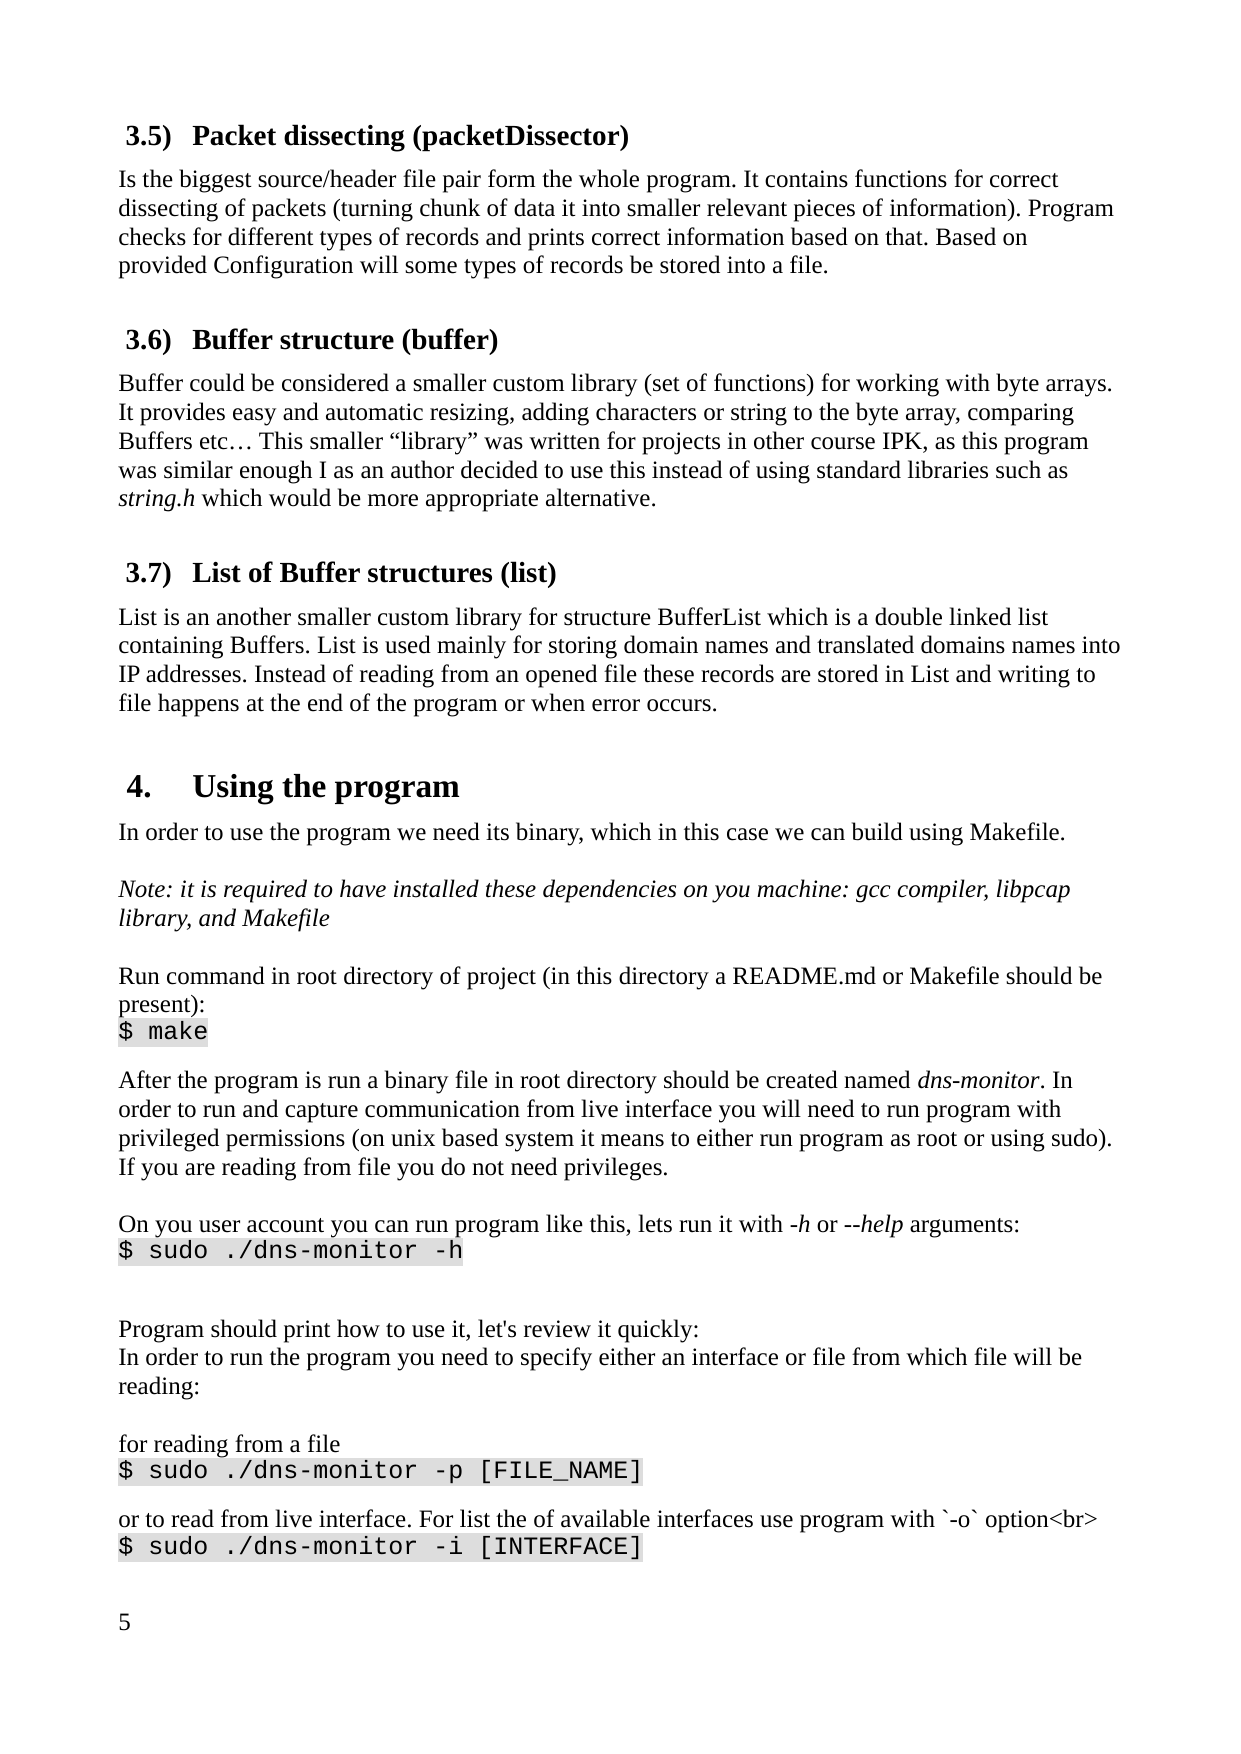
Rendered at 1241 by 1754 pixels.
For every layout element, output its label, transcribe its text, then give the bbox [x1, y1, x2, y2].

subtitle Using the program [118, 766, 1122, 804]
text After the program is run a binary file in root directory should be created named dns-monitor. In order to run and capture communication from live interface you will need to run program with privileged permissions (on unix based system it means to either run program as root or using sudo). If you are reading from file you do not need privileges. [118, 1065, 1122, 1180]
text On you user account you can run program like this, lets run it with -h or --help arguments: [118, 1209, 1122, 1238]
text In order to use the program we need its binary, which in this case we can build using Makefile. [118, 817, 1122, 846]
subtitle List of Buffer structures (list) [118, 556, 1122, 589]
text Program should print how to use it, let's review it quickly: [118, 1314, 1122, 1342]
text or to read from live interface. For list the of available interfaces use program with `-o` option<br> [118, 1504, 1122, 1533]
text Note: it is required to have installed these dependencies on you machine: gcc compiler, libpcap library, and Makefile [118, 874, 1122, 932]
text $ sudo ./dns-monitor -h [118, 1238, 1122, 1266]
text Buffer could be considered a smaller custom library (set of functions) for working with byte arrays. It provides easy and automatic resizing, adding characters or string to the byte array, comparing Buffers etc… This smaller “library” was written for projects in other course IPK, as this program was similar enough I as an author decided to use this instead of using standard libraries such as string.h which would be more appropriate alternative. [118, 368, 1122, 512]
subtitle Packet dissecting (packetDissector) [118, 118, 1122, 152]
subtitle Buffer structure (buffer) [118, 322, 1122, 356]
text $ sudo ./dns-monitor -i [INTERFACE] [118, 1533, 1122, 1562]
text $ make [118, 1018, 1122, 1047]
text Is the biggest source/header file pair form the whole program. It contains functions for correct dissecting of packets (turning chunk of data it into smaller relevant pieces of information). Program checks for different types of records and prints correct information based on that. Based on provided Configuration will some types of records be stored into a file. [118, 164, 1122, 279]
text List is an another smaller custom library for structure BufferList which is a double linked list containing Buffers. List is used mainly for storing domain names and translated domains names into IP addresses. Instead of reading from an opened file these records are stored in List and writing to file happens at the end of the program or when error occurs. [118, 602, 1122, 717]
text for reading from a file [118, 1429, 1122, 1457]
text $ sudo ./dns-monitor -p [FILE_NAME] [118, 1457, 1122, 1486]
text Run command in root directory of project (in this directory a README.md or Makefile should be present): [118, 961, 1122, 1018]
text In order to run the program you need to specify either an interface or file from which file will be reading: [118, 1342, 1122, 1400]
